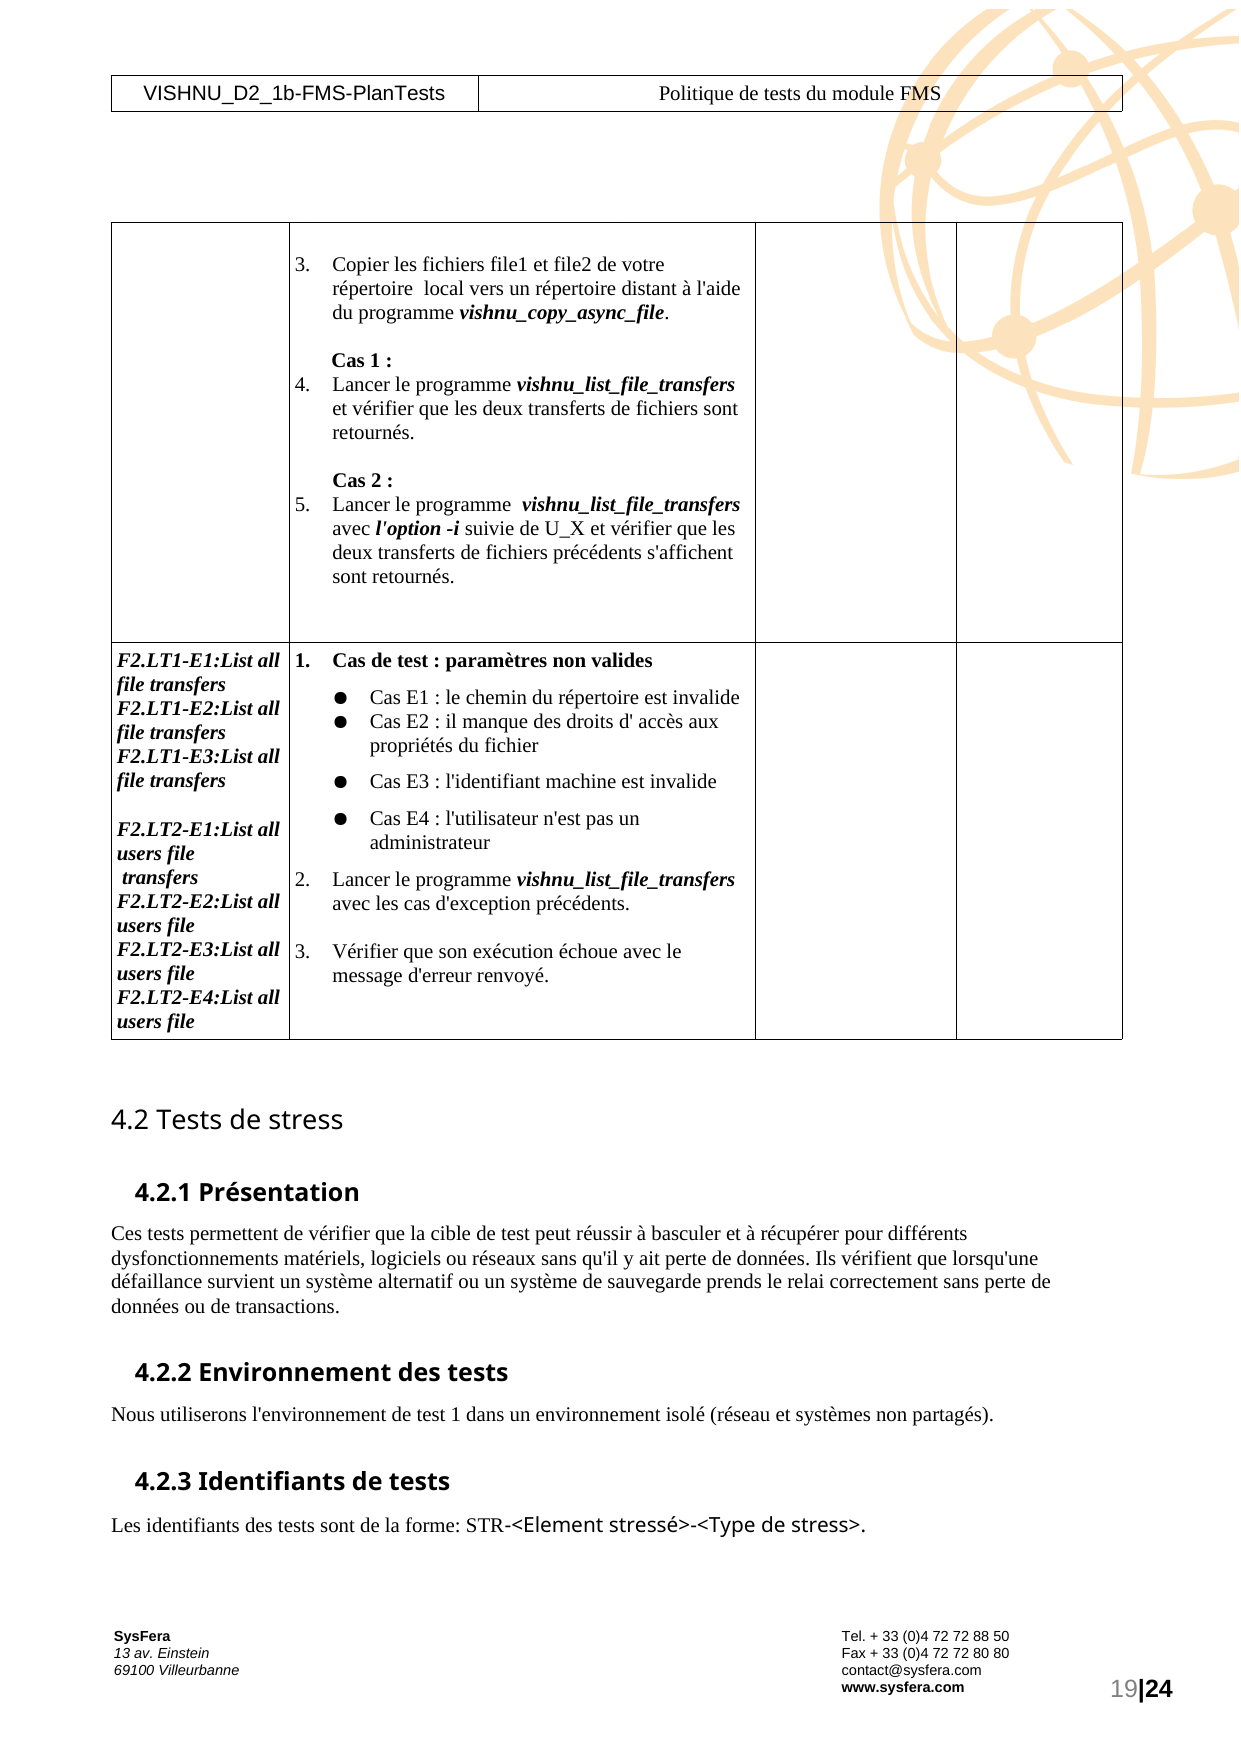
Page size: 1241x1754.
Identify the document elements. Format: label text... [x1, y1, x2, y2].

table_cell [957, 643, 1122, 1039]
text Ces tests permettent de vérifier que la cible de test peut réussir à basculer et à récupérer pour différents dysfonctionnements matériels, logiciels ou réseaux sans qu'il y ait perte de données. Ils vérifient que lorsqu'une défaillance survient un système alternatif ou un système de sauvegarde prends le relai correctement sans perte de données ou de transactions. [111, 1221, 1122, 1318]
table_cell [756, 481, 956, 642]
table_cell F2.LT1-E1:List all file transfers F2.LT1-E2:List all file transfers F2.LT1-E3:List all file transfers F2.LT2-E1:List all users file transfers F2.LT2-E2:List all users file F2.LT2-E3:List all users file F2.LT2-E4:List all users file [112, 643, 289, 1039]
subtitle Tests de stress [111, 1100, 1122, 1137]
text Nous utiliserons l'environnement de test 1 dans un environnement isolé (réseau et systèmes non partagés). [111, 1402, 1122, 1426]
subtitle Environnement des tests [134, 1355, 1122, 1389]
picture [756, 223, 956, 479]
table_cell Cas de test : paramètres non valides Cas E1 : le chemin du répertoire est invalide Cas E2 : il manque des droits d' accès aux propriétés du fichier Cas E3 : l'identifiant machine est invalide Cas E4 : l'utilisateur n'est pas un administrateur Lancer le programme vishnu_list_file_transfers avec les cas d'exception précédents. Vérifier que son exécution échoue avec le message d'erreur renvoyé. [290, 643, 755, 1039]
table_cell Cas de test : Un administrateur liste les transferts de fichiers de l'utilisateur donné. Cas 1 : Supposons que l'utilisateur donné est ajouté pour ce test à l'aide de la commande vishnu_add_user et que l'administrateur se substitue à l'utilisateur lors de l'ouverture de session avec l'option -s. Cas 2 : Supposons que l'administrateur liste les transferts de fichiers de l'utilisateur donné. Créer deux fichiers file1 et file2 dans votre répertoire local. Copier les fichiers file1 et file2 de votre répertoire local vers un répertoire distant à l'aide du programme vishnu_copy_async_file. Cas 1 : Lancer le programme vishnu_list_file_transfers et vérifier que les deux transferts de fichiers sont retournés. Cas 2 : Lancer le programme vishnu_list_file_transfers avec l'option -i suivie de U_X et vérifier que les deux transferts de fichiers précédents s'affichent sont retournés. [290, 481, 755, 642]
table_cell [112, 481, 289, 642]
picture [1, 9, 1239, 479]
picture [112, 223, 289, 479]
subtitle Présentation [134, 1175, 1122, 1209]
picture [290, 223, 755, 479]
text Les identifiants des tests sont de la forme: STR-<Element stressé>-<Type de stress>. [111, 1510, 1122, 1538]
table_cell [756, 643, 956, 1039]
subtitle Identifiants de tests [134, 1463, 1122, 1497]
table_cell [957, 481, 1122, 642]
picture [957, 223, 1122, 479]
